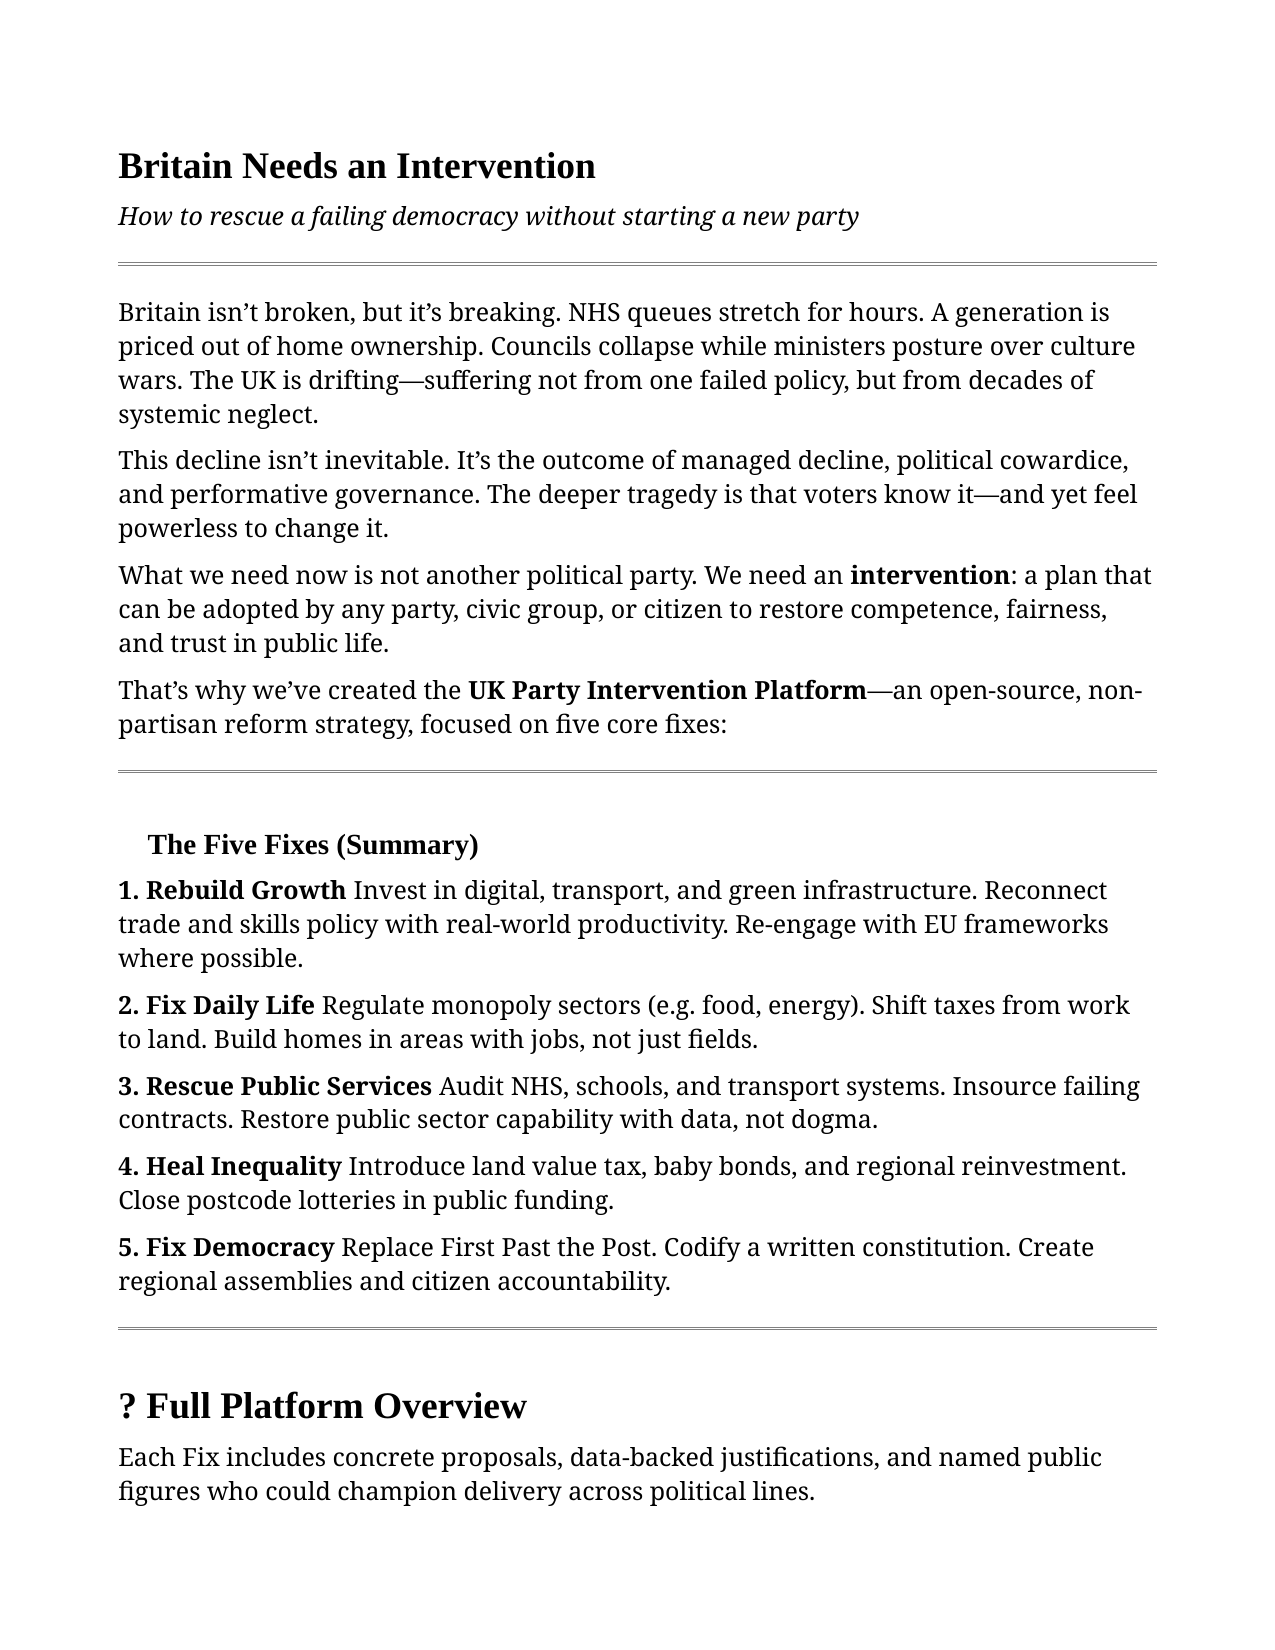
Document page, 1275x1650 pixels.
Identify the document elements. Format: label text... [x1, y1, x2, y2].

text 5. Fix Democracy Replace First Past the Post. Codify a written constitution. Create regional assemblies and citizen accountability. [118, 1229, 1157, 1297]
subtitle ? Full Platform Overview [118, 1384, 1157, 1427]
text Each Fix includes concrete proposals, data-backed justifications, and named public figures who could champion delivery across political lines. [118, 1439, 1157, 1508]
text That’s why we’ve created the UK Party Intervention Platform—an open-source, non-partisan reform strategy, focused on five core fixes: [118, 672, 1157, 740]
text This decline isn’t inevitable. It’s the outcome of managed decline, political cowardice, and performative governance. The deeper tragedy is that voters know it—and yet feel powerless to change it. [118, 443, 1157, 545]
text Britain isn’t broken, but it’s breaking. NHS queues stretch for hours. A generation is priced out of home ownership. Councils collapse while ministers posture over culture wars. The UK is drifting—suffering not from one failed policy, but from decades of systemic neglect. [118, 294, 1157, 430]
subtitle ✅ The Five Fixes (Summary) [118, 827, 1157, 860]
text What we need now is not another political party. We need an intervention: a plan that can be adopted by any party, civic group, or citizen to restore competence, fairness, and trust in public life. [118, 558, 1157, 660]
text How to rescue a failing democracy without starting a new party [118, 199, 1157, 233]
text 4. Heal Inequality Introduce land value tax, baby bonds, and regional reinvestment. Close postcode lotteries in public funding. [118, 1149, 1157, 1217]
text 1. Rebuild Growth Invest in digital, transport, and green infrastructure. Reconnect trade and skills policy with real-world productivity. Re-engage with EU frameworks where possible. [118, 873, 1157, 975]
text 2. Fix Daily Life Regulate monopoly sectors (e.g. food, energy). Shift taxes from work to land. Build homes in areas with jobs, not just fields. [118, 987, 1157, 1056]
text 3. Rescue Public Services Audit NHS, schools, and transport systems. Insource failing contracts. Restore public sector capability with data, not dogma. [118, 1068, 1157, 1136]
subtitle Britain Needs an Intervention [118, 143, 1157, 186]
